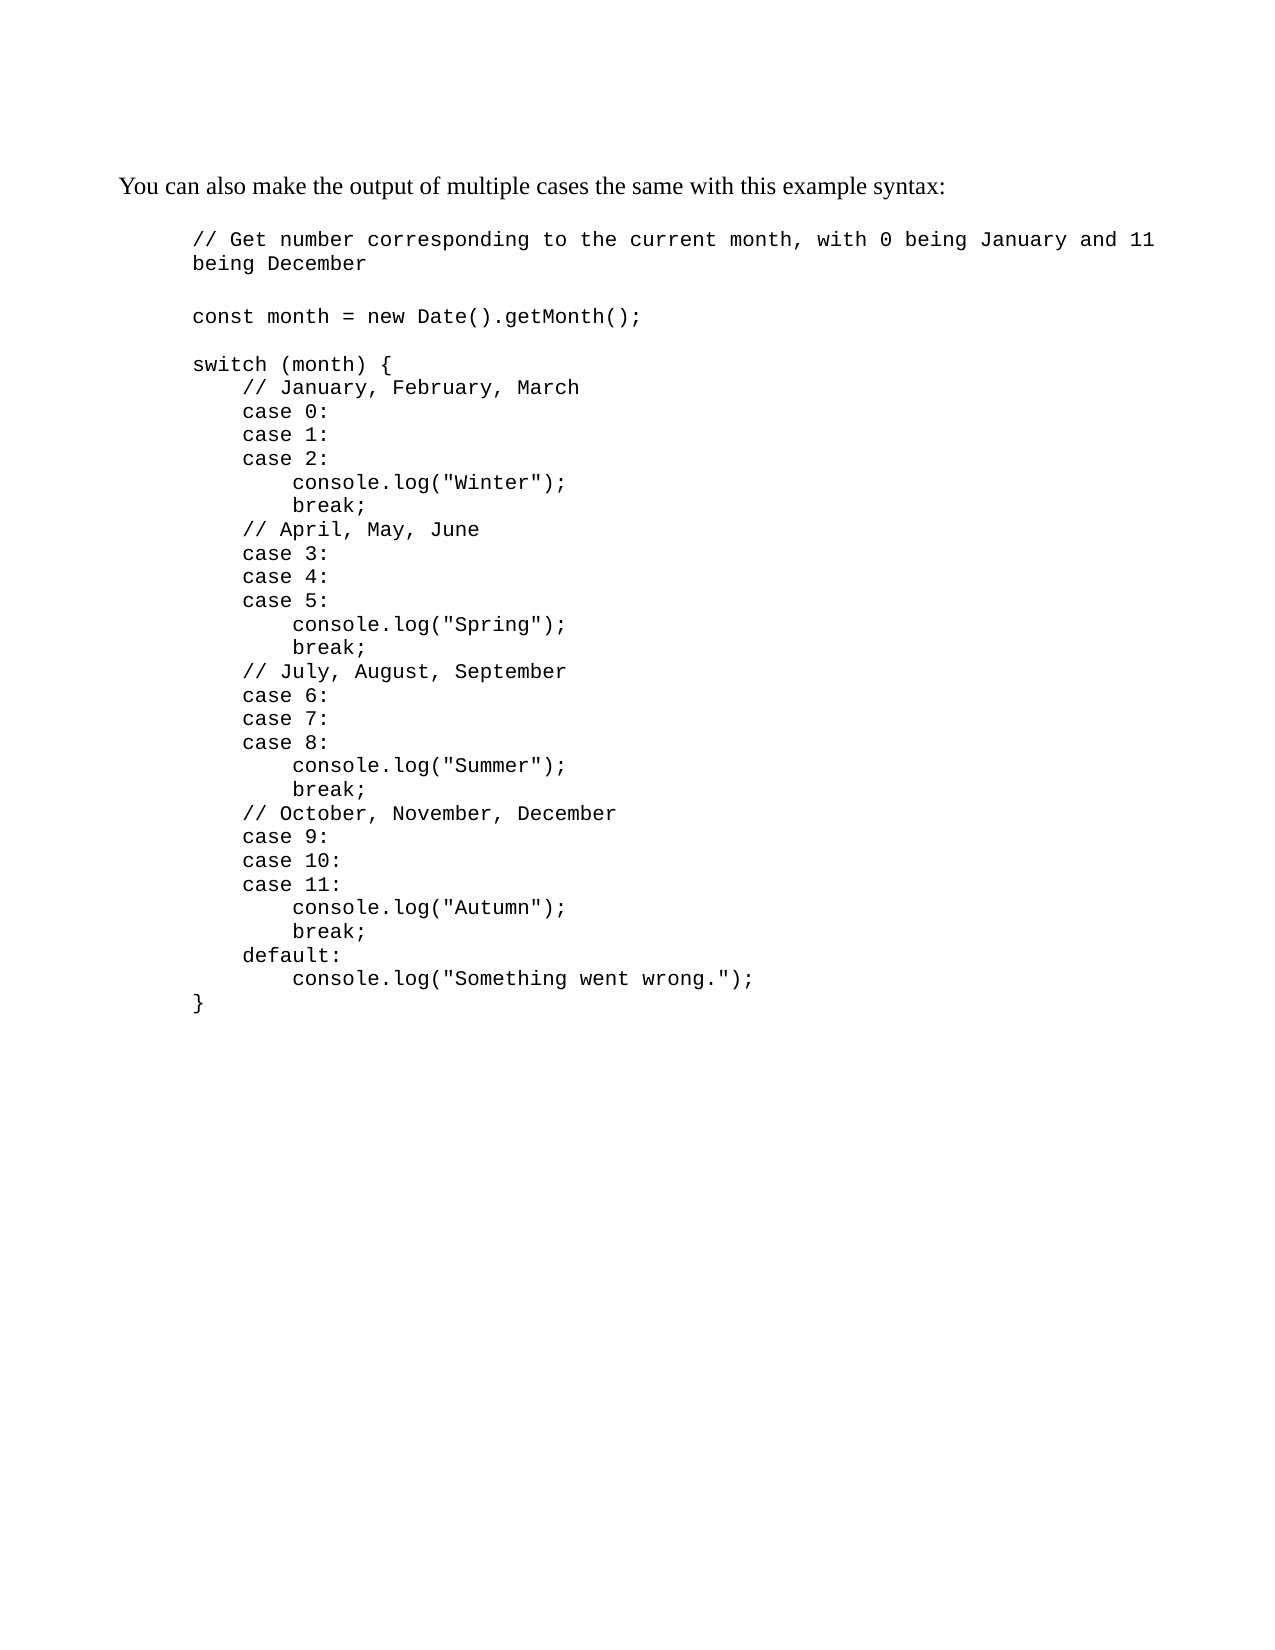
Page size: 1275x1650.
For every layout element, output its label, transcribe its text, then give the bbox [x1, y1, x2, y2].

text const month = new Date().getMonth(); [192, 306, 1157, 330]
text console.log("Summer"); [192, 756, 1157, 779]
text console.log("Spring"); [192, 614, 1157, 637]
text break; [192, 495, 1157, 519]
text case 3: [192, 543, 1157, 566]
text case 6: [192, 684, 1157, 708]
text You can also make the output of multiple cases the same with this example syntax: [118, 171, 1157, 200]
text case 5: [192, 590, 1157, 614]
text // April, May, June [192, 519, 1157, 543]
text case 1: [192, 424, 1157, 448]
text // October, November, December [192, 803, 1157, 826]
text case 10: [192, 850, 1157, 874]
text case 11: [192, 874, 1157, 897]
text } [192, 992, 1157, 1016]
text console.log("Autumn"); [192, 897, 1157, 921]
text console.log("Something went wrong."); [192, 968, 1157, 992]
text // Get number corresponding to the current month, with 0 being January and 11 being December [192, 229, 1157, 277]
text default: [192, 945, 1157, 968]
text case 8: [192, 732, 1157, 756]
text console.log("Winter"); [192, 472, 1157, 495]
text // January, February, March [192, 377, 1157, 401]
text case 9: [192, 826, 1157, 850]
text case 7: [192, 708, 1157, 732]
text case 0: [192, 401, 1157, 424]
text // July, August, September [192, 661, 1157, 684]
text case 2: [192, 448, 1157, 472]
text break; [192, 637, 1157, 661]
text break; [192, 779, 1157, 803]
text case 4: [192, 566, 1157, 590]
text switch (month) { [192, 353, 1157, 377]
text break; [192, 921, 1157, 945]
